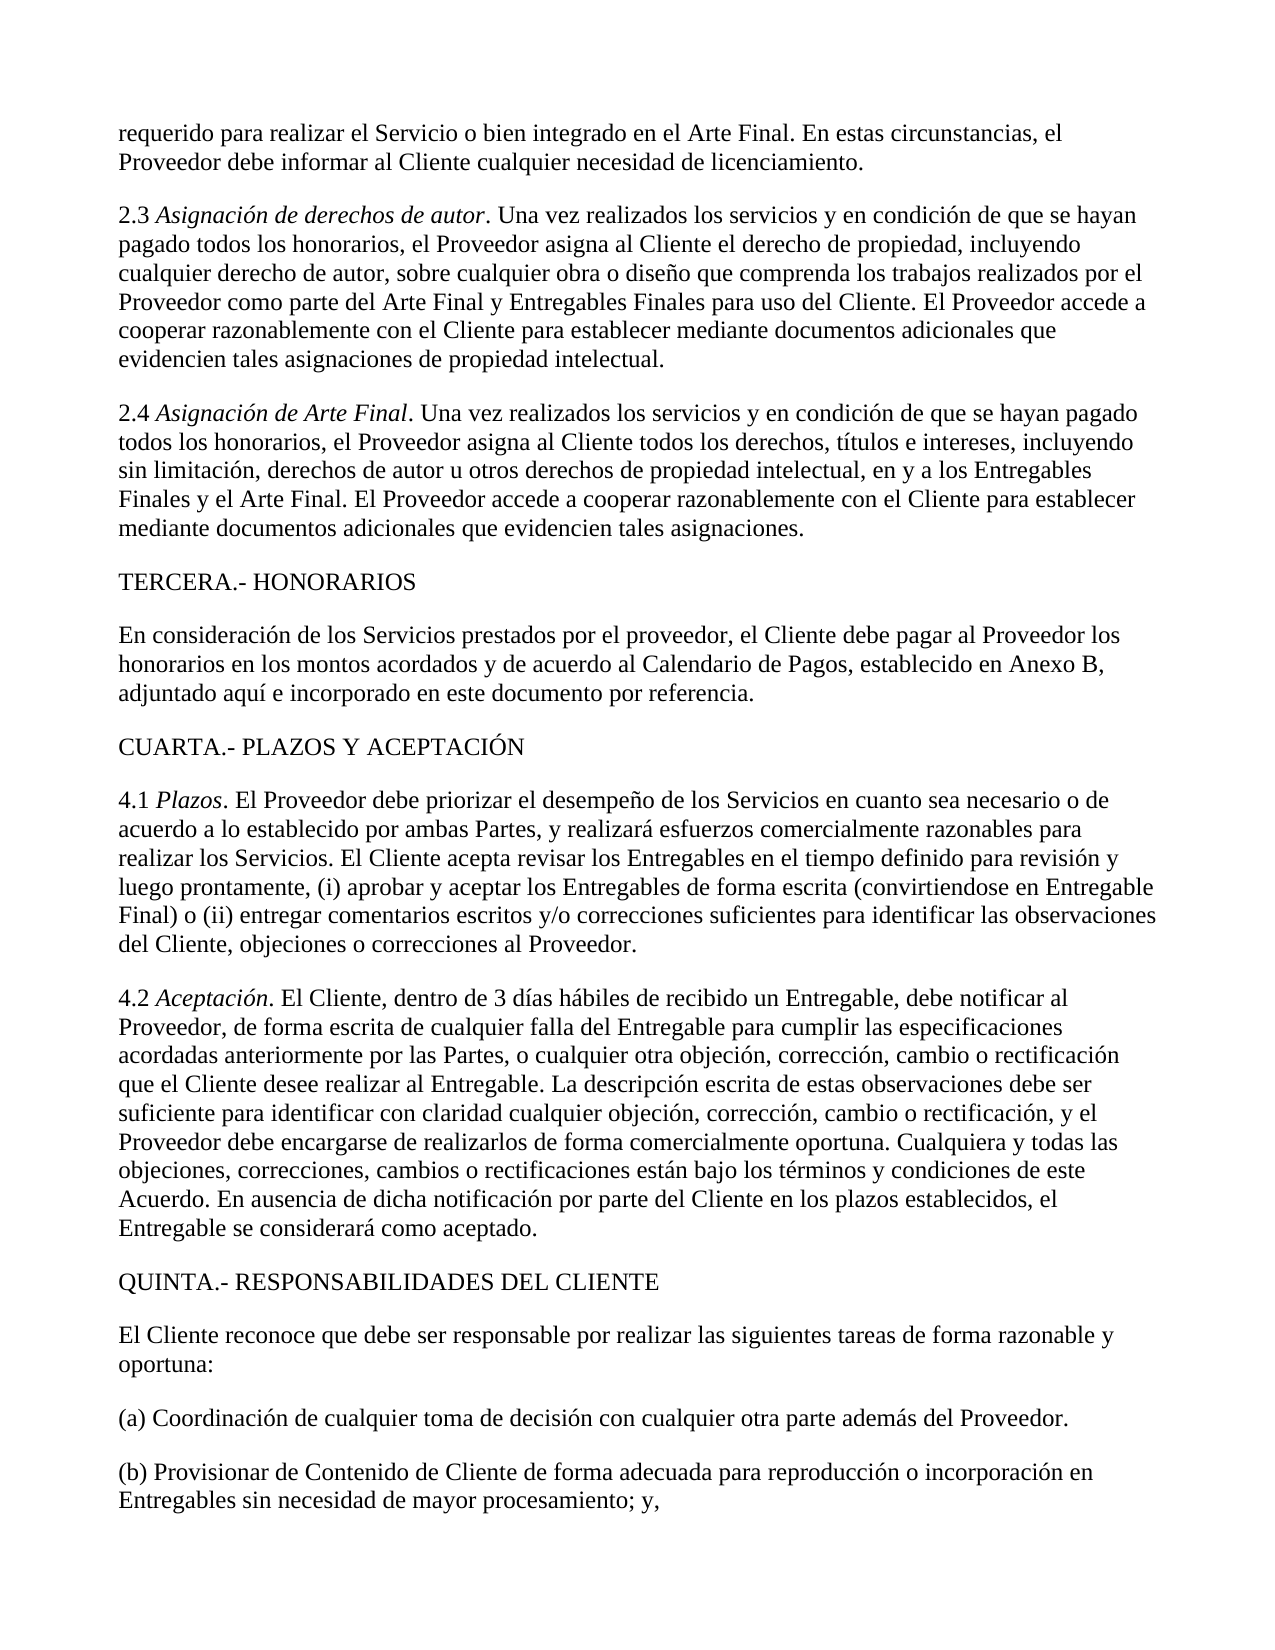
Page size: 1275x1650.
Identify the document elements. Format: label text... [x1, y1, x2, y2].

text CUARTA.- PLAZOS Y ACEPTACIÓN [118, 732, 1157, 761]
text requerido para realizar el Servicio o bien integrado en el Arte Final. En estas circunstancias, el Proveedor debe informar al Cliente cualquier necesidad de licenciamiento. [118, 118, 1157, 176]
text (b) Provisionar de Contenido de Cliente de forma adecuada para reproducción o incorporación en Entregables sin necesidad de mayor procesamiento; y, [118, 1457, 1157, 1514]
text 4.1 Plazos. El Proveedor debe priorizar el desempeño de los Servicios en cuanto sea necesario o de acuerdo a lo establecido por ambas Partes, y realizará esfuerzos comercialmente razonables para realizar los Servicios. El Cliente acepta revisar los Entregables en el tiempo definido para revisión y luego prontamente, (i) aprobar y aceptar los Entregables de forma escrita (convirtiendose en Entregable Final) o (ii) entregar comentarios escritos y/o correcciones suficientes para identificar las observaciones del Cliente, objeciones o correcciones al Proveedor. [118, 786, 1157, 958]
text QUINTA.- RESPONSABILIDADES DEL CLIENTE [118, 1267, 1157, 1296]
text (a) Coordinación de cualquier toma de decisión con cualquier otra parte además del Proveedor. [118, 1403, 1157, 1432]
text 4.2 Aceptación. El Cliente, dentro de 3 días hábiles de recibido un Entregable, debe notificar al Proveedor, de forma escrita de cualquier falla del Entregable para cumplir las especificaciones acordadas anteriormente por las Partes, o cualquier otra objeción, corrección, cambio o rectificación que el Cliente desee realizar al Entregable. La descripción escrita de estas observaciones debe ser suficiente para identificar con claridad cualquier objeción, corrección, cambio o rectificación, y el Proveedor debe encargarse de realizarlos de forma comercialmente oportuna. Cualquiera y todas las objeciones, correcciones, cambios o rectificaciones están bajo los términos y condiciones de este Acuerdo. En ausencia de dicha notificación por parte del Cliente en los plazos establecidos, el Entregable se considerará como aceptado. [118, 983, 1157, 1242]
text En consideración de los Servicios prestados por el proveedor, el Cliente debe pagar al Proveedor los honorarios en los montos acordados y de acuerdo al Calendario de Pagos, establecido en Anexo B, adjuntado aquí e incorporado en este documento por referencia. [118, 621, 1157, 707]
text El Cliente reconoce que debe ser responsable por realizar las siguientes tareas de forma razonable y oportuna: [118, 1321, 1157, 1378]
text 2.3 Asignación de derechos de autor. Una vez realizados los servicios y en condición de que se hayan pagado todos los honorarios, el Proveedor asigna al Cliente el derecho de propiedad, incluyendo cualquier derecho de autor, sobre cualquier obra o diseño que comprenda los trabajos realizados por el Proveedor como parte del Arte Final y Entregables Finales para uso del Cliente. El Proveedor accede a cooperar razonablemente con el Cliente para establecer mediante documentos adicionales que evidencien tales asignaciones de propiedad intelectual. [118, 201, 1157, 373]
text TERCERA.- HONORARIOS [118, 567, 1157, 596]
text 2.4 Asignación de Arte Final. Una vez realizados los servicios y en condición de que se hayan pagado todos los honorarios, el Proveedor asigna al Cliente todos los derechos, títulos e intereses, incluyendo sin limitación, derechos de autor u otros derechos de propiedad intelectual, en y a los Entregables Finales y el Arte Final. El Proveedor accede a cooperar razonablemente con el Cliente para establecer mediante documentos adicionales que evidencien tales asignaciones. [118, 398, 1157, 542]
